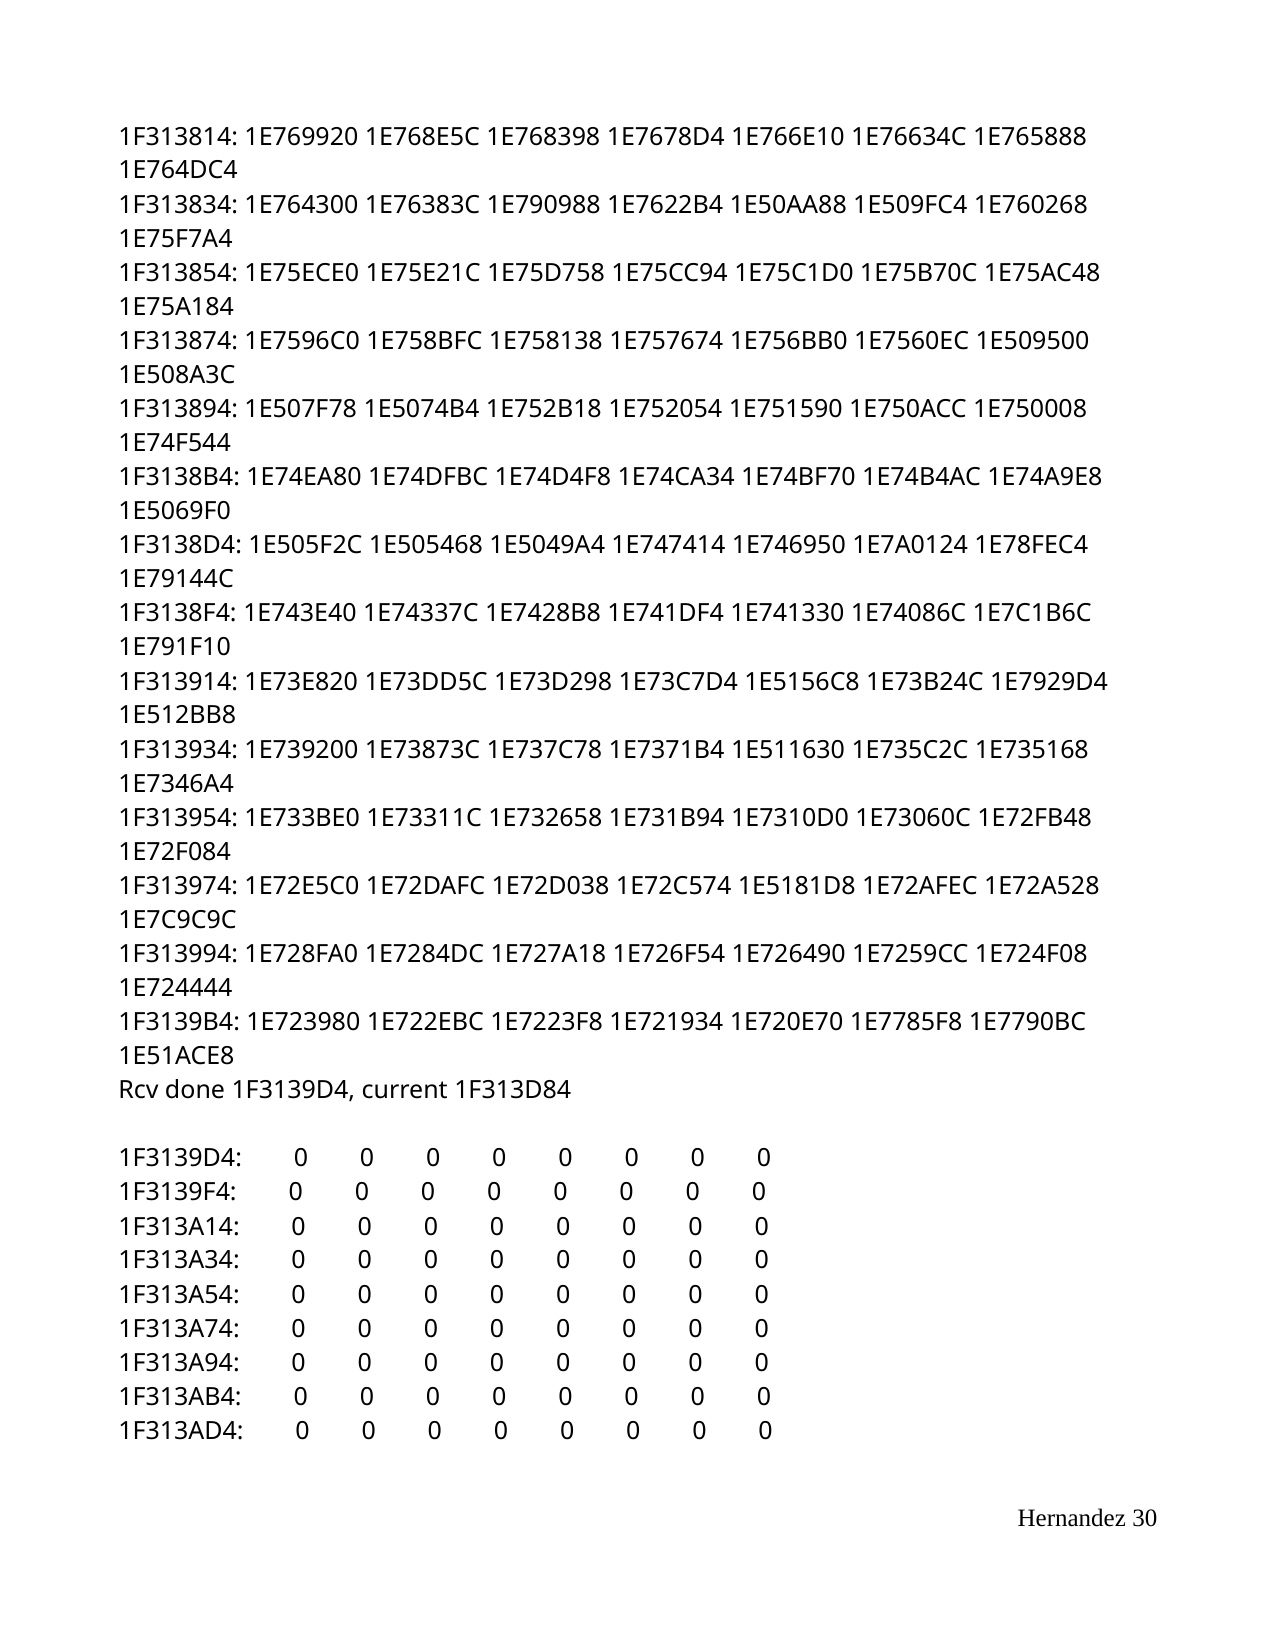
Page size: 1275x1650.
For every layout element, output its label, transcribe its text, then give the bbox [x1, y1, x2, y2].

text Rcv done 1F3139D4, current 1F313D84 [118, 1072, 1157, 1106]
text 1F313A74: 0 0 0 0 0 0 0 0 [118, 1310, 1157, 1344]
text 1F313814: 1E769920 1E768E5C 1E768398 1E7678D4 1E766E10 1E76634C 1E765888 1E764DC4 [118, 118, 1157, 186]
text 1F313A14: 0 0 0 0 0 0 0 0 [118, 1208, 1157, 1242]
text 1F3138D4: 1E505F2C 1E505468 1E5049A4 1E747414 1E746950 1E7A0124 1E78FEC4 1E79144C [118, 527, 1157, 595]
text 1F3139B4: 1E723980 1E722EBC 1E7223F8 1E721934 1E720E70 1E7785F8 1E7790BC 1E51ACE8 [118, 1004, 1157, 1072]
text 1F313914: 1E73E820 1E73DD5C 1E73D298 1E73C7D4 1E5156C8 1E73B24C 1E7929D4 1E512BB8 [118, 663, 1157, 731]
text 1F3138F4: 1E743E40 1E74337C 1E7428B8 1E741DF4 1E741330 1E74086C 1E7C1B6C 1E791F10 [118, 595, 1157, 663]
text 1F313A94: 0 0 0 0 0 0 0 0 [118, 1344, 1157, 1378]
text 1F3139F4: 0 0 0 0 0 0 0 0 [118, 1174, 1157, 1208]
text 1F313A34: 0 0 0 0 0 0 0 0 [118, 1242, 1157, 1276]
text 1F3139D4: 0 0 0 0 0 0 0 0 [118, 1140, 1157, 1174]
text 1F313894: 1E507F78 1E5074B4 1E752B18 1E752054 1E751590 1E750ACC 1E750008 1E74F544 [118, 391, 1157, 459]
text 1F313974: 1E72E5C0 1E72DAFC 1E72D038 1E72C574 1E5181D8 1E72AFEC 1E72A528 1E7C9C9C [118, 867, 1157, 936]
text 1F313AD4: 0 0 0 0 0 0 0 0 [118, 1412, 1157, 1447]
text 1F313834: 1E764300 1E76383C 1E790988 1E7622B4 1E50AA88 1E509FC4 1E760268 1E75F7A4 [118, 186, 1157, 254]
text 1F313AB4: 0 0 0 0 0 0 0 0 [118, 1378, 1157, 1412]
text 1F313A54: 0 0 0 0 0 0 0 0 [118, 1276, 1157, 1310]
text 1F313874: 1E7596C0 1E758BFC 1E758138 1E757674 1E756BB0 1E7560EC 1E509500 1E508A3C [118, 322, 1157, 391]
text 1F313854: 1E75ECE0 1E75E21C 1E75D758 1E75CC94 1E75C1D0 1E75B70C 1E75AC48 1E75A184 [118, 254, 1157, 322]
text 1F313994: 1E728FA0 1E7284DC 1E727A18 1E726F54 1E726490 1E7259CC 1E724F08 1E724444 [118, 936, 1157, 1004]
text 1F313934: 1E739200 1E73873C 1E737C78 1E7371B4 1E511630 1E735C2C 1E735168 1E7346A4 [118, 731, 1157, 799]
text 1F3138B4: 1E74EA80 1E74DFBC 1E74D4F8 1E74CA34 1E74BF70 1E74B4AC 1E74A9E8 1E5069F0 [118, 459, 1157, 527]
text 1F313954: 1E733BE0 1E73311C 1E732658 1E731B94 1E7310D0 1E73060C 1E72FB48 1E72F084 [118, 799, 1157, 867]
